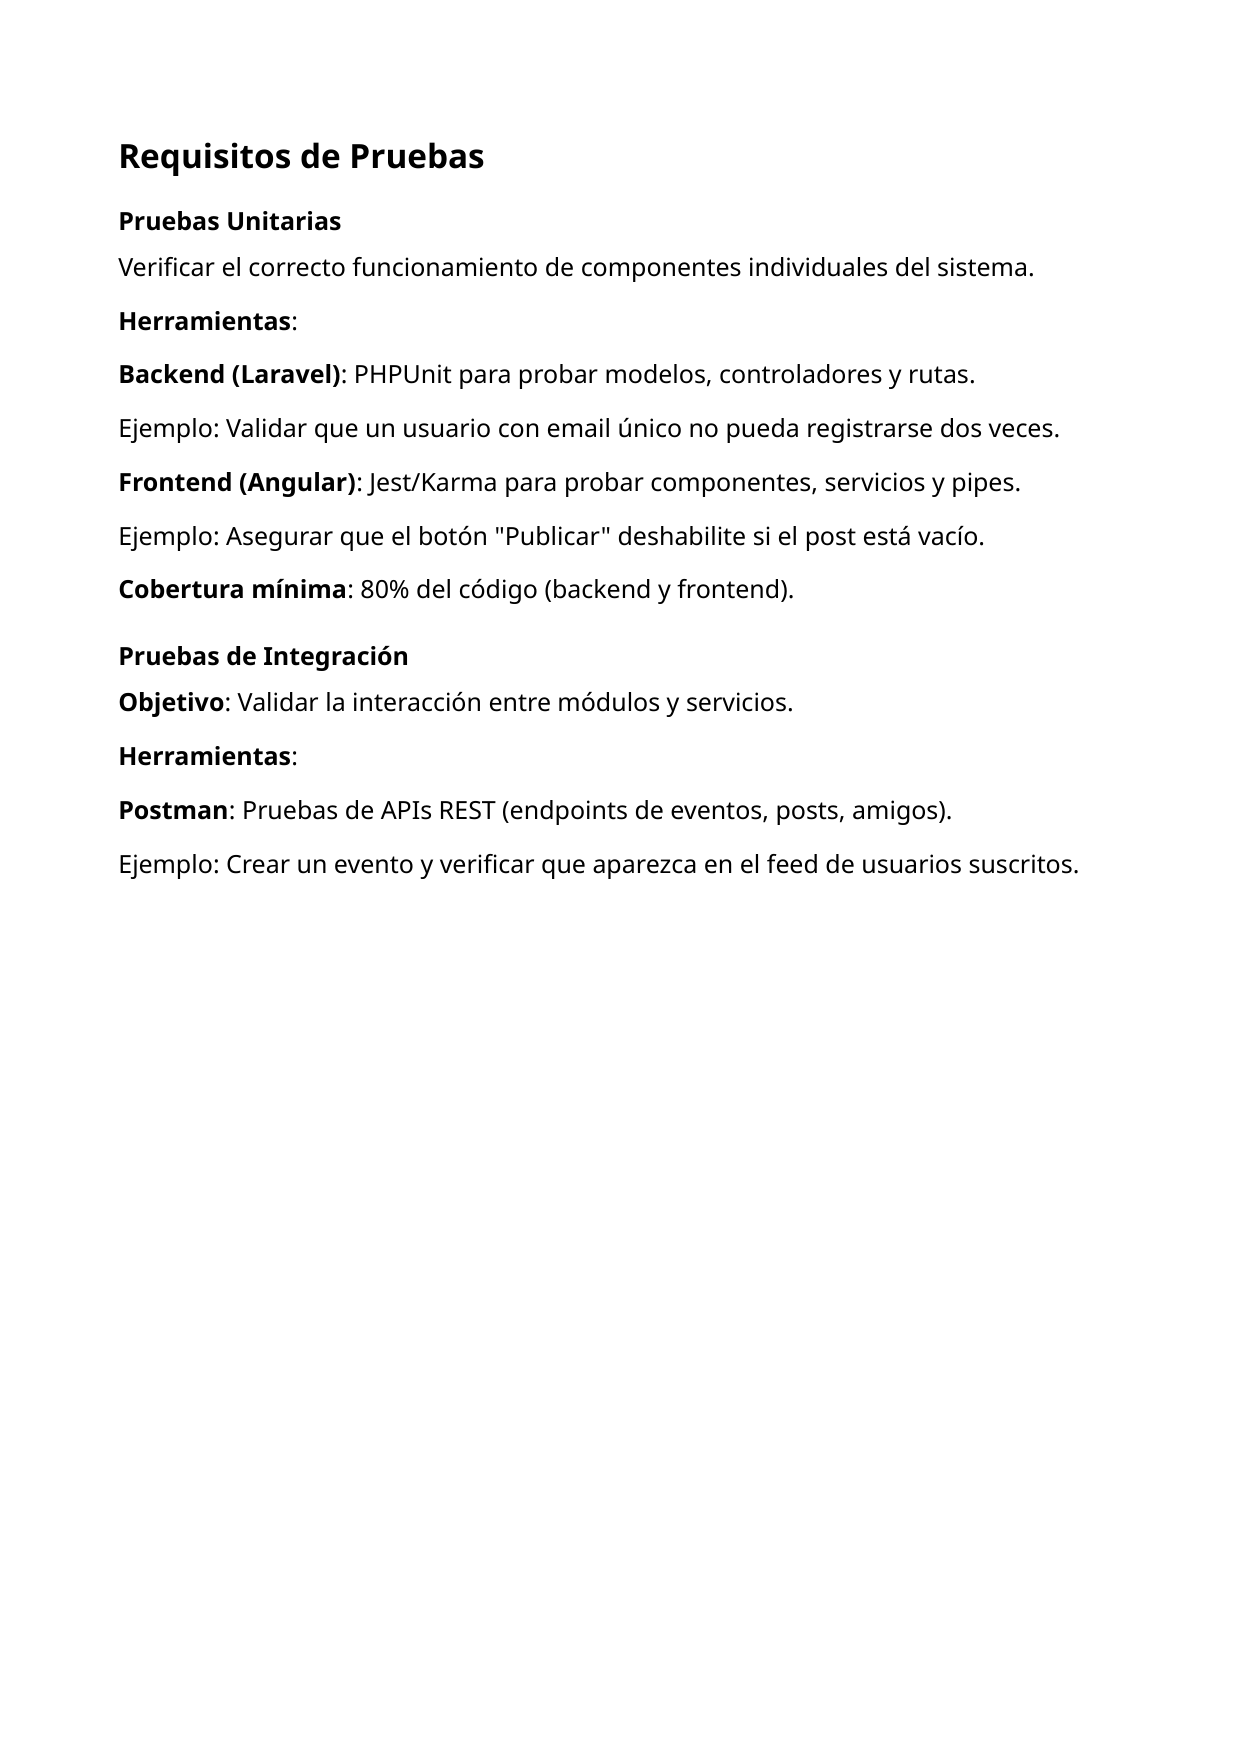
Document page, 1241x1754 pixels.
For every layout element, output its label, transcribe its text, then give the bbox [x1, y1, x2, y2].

text Frontend (Angular): Jest/Karma para probar componentes, servicios y pipes. [118, 465, 1122, 499]
text Verificar el correcto funcionamiento de componentes individuales del sistema. [118, 250, 1122, 284]
subtitle Requisitos de Pruebas [118, 133, 1122, 178]
subtitle Pruebas Unitarias [118, 203, 1122, 237]
text Postman: Pruebas de APIs REST (endpoints de eventos, posts, amigos). [118, 792, 1122, 827]
text Objetivo: Validar la interacción entre módulos y servicios. [118, 685, 1122, 719]
text Herramientas: [118, 303, 1122, 337]
text Ejemplo: Crear un evento y verificar que aparezca en el feed de usuarios suscritos. [118, 846, 1122, 880]
text Ejemplo: Validar que un usuario con email único no pueda registrarse dos veces. [118, 411, 1122, 445]
text Herramientas: [118, 739, 1122, 773]
text Backend (Laravel): PHPUnit para probar modelos, controladores y rutas. [118, 357, 1122, 391]
subtitle Pruebas de Integración [118, 638, 1122, 672]
text Cobertura mínima: 80% del código (backend y frontend). [118, 572, 1122, 606]
text Ejemplo: Asegurar que el botón "Publicar" deshabilite si el post está vacío. [118, 518, 1122, 552]
